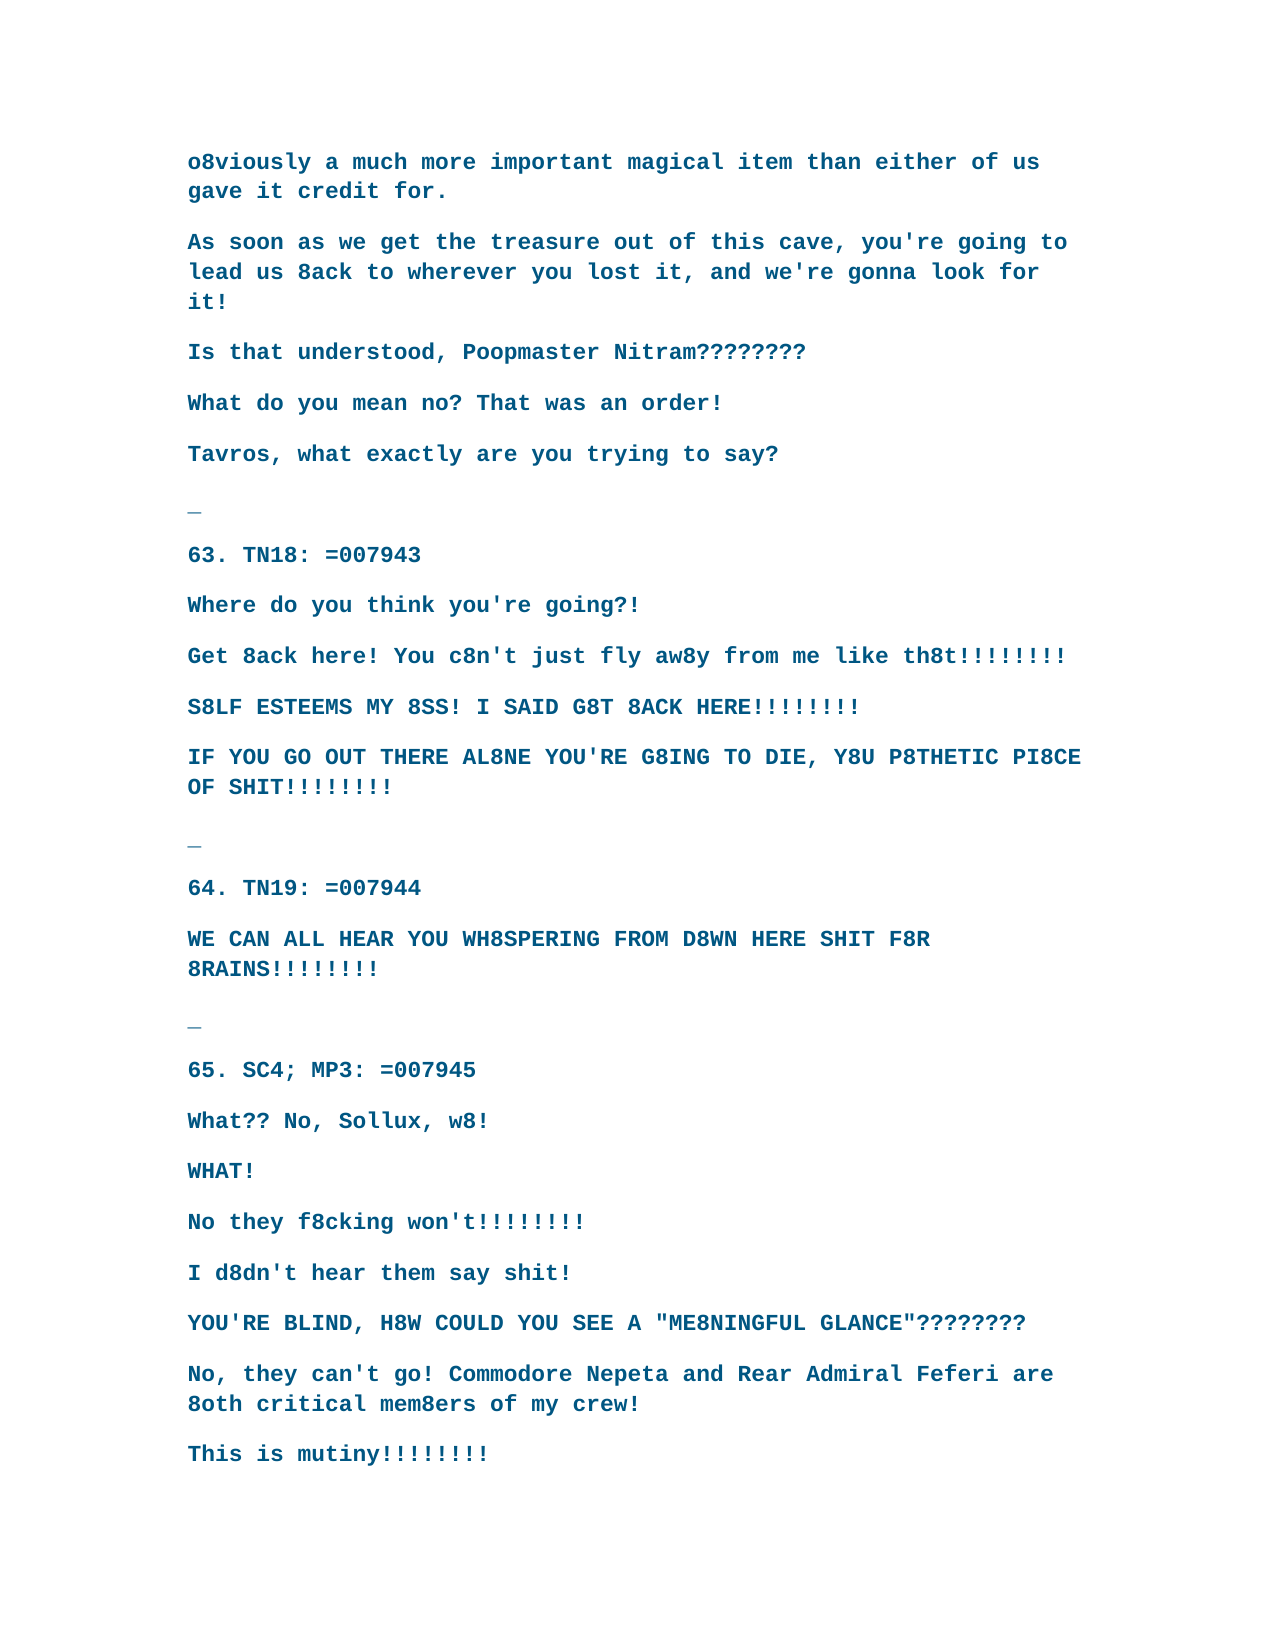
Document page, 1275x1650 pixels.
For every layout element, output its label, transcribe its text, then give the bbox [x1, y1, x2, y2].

text No, they can't go! Commodore Nepeta and Rear Admiral Feferi are 8oth critical mem8ers of my crew! [187, 1362, 1087, 1418]
text No they f8cking won't!!!!!!!! [187, 1210, 1087, 1236]
text This is mutiny!!!!!!!! [187, 1442, 1087, 1468]
text Get 8ack here! You c8n't just fly aw8y from me like th8t!!!!!!!! [187, 644, 1087, 670]
text I d8dn't hear them say shit! [187, 1261, 1087, 1287]
text 63. TN18: =007943 [187, 543, 1087, 569]
text Where do you think you're going?! [187, 594, 1087, 620]
text o8viously a much more important magical item than either of us gave it credit for. [187, 150, 1087, 206]
text 64. TN19: =007944 [187, 877, 1087, 903]
text Is that understood, Poopmaster Nitram???????? [187, 341, 1087, 367]
text What do you mean no? That was an order! [187, 391, 1087, 417]
text WE CAN ALL HEAR YOU WH8SPERING FROM D8WN HERE SHIT F8R 8RAINS!!!!!!!! [187, 927, 1087, 983]
text IF YOU GO OUT THERE AL8NE YOU'RE G8ING TO DIE, Y8U P8THETIC PI8CE OF SHIT!!!!!!!! [187, 746, 1087, 801]
text What?? No, Sollux, w8! [187, 1109, 1087, 1135]
text YOU'RE BLIND, H8W COULD YOU SEE A "ME8NINGFUL GLANCE"???????? [187, 1311, 1087, 1337]
text _ [187, 1008, 1087, 1034]
text WHAT! [187, 1159, 1087, 1186]
text S8LF ESTEEMS MY 8SS! I SAID G8T 8ACK HERE!!!!!!!! [187, 695, 1087, 721]
text Tavros, what exactly are you trying to say? [187, 442, 1087, 468]
text As soon as we get the treasure out of this cave, you're going to lead us 8ack to wherever you lost it, and we're gonna look for it! [187, 230, 1087, 316]
text _ [187, 826, 1087, 852]
text _ [187, 492, 1087, 518]
text 65. SC4; MP3: =007945 [187, 1058, 1087, 1084]
